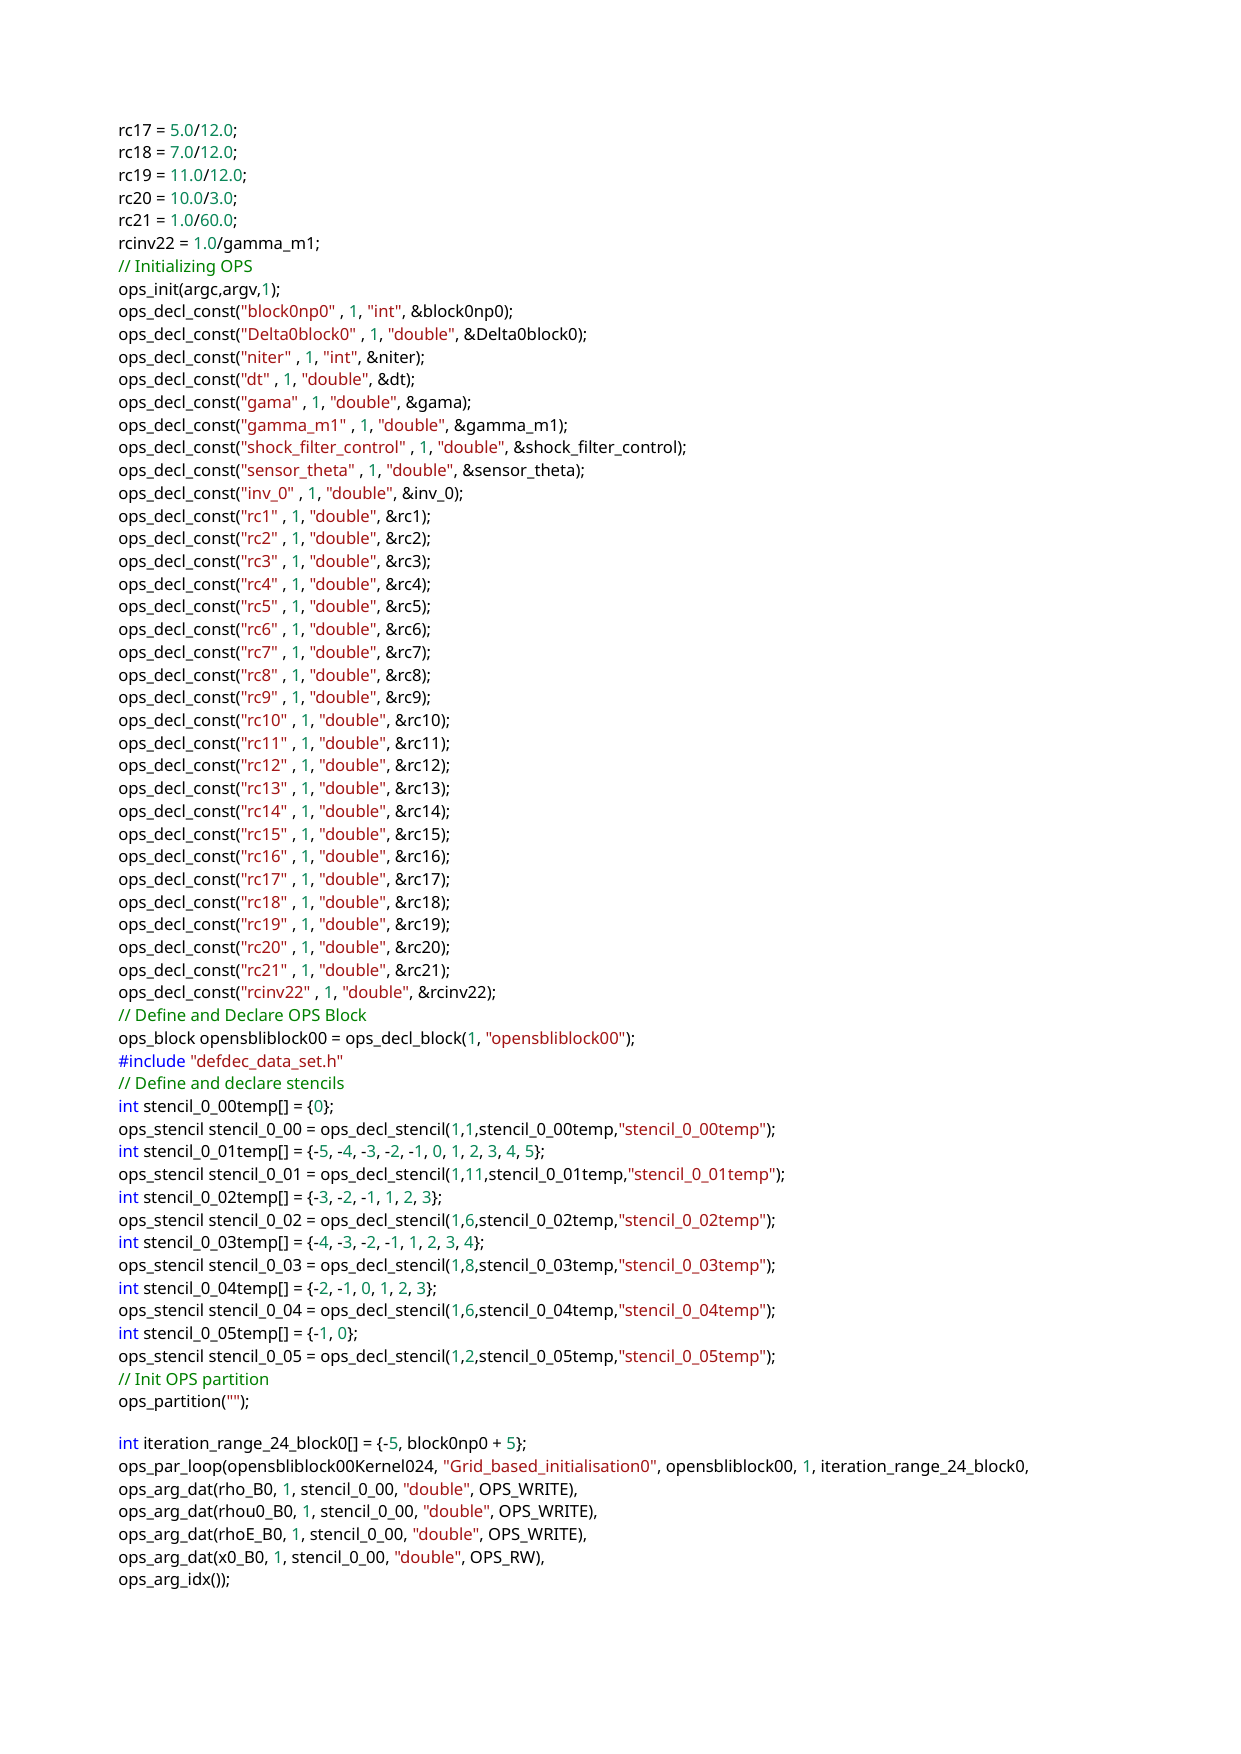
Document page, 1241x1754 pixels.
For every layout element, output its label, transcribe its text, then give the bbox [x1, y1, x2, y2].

text ops_stencil stencil_0_01 = ops_decl_stencil(1,11,stencil_0_01temp,"stencil_0_01temp"); [118, 1163, 1122, 1185]
text ops_decl_const("rc6" , 1, "double", &rc6); [118, 618, 1122, 640]
text // Define and declare stencils [118, 1072, 1122, 1094]
text ops_stencil stencil_0_03 = ops_decl_stencil(1,8,stencil_0_03temp,"stencil_0_03temp"); [118, 1253, 1122, 1276]
text ops_decl_const("shock_filter_control" , 1, "double", &shock_filter_control); [118, 436, 1122, 459]
text ops_decl_const("rc14" , 1, "double", &rc14); [118, 799, 1122, 822]
text rc19 = 11.0/12.0; [118, 163, 1122, 186]
text int iteration_range_24_block0[] = {-5, block0np0 + 5}; [118, 1432, 1122, 1454]
text ops_decl_const("rc2" , 1, "double", &rc2); [118, 527, 1122, 549]
text ops_decl_const("rc11" , 1, "double", &rc11); [118, 731, 1122, 754]
text ops_decl_const("dt" , 1, "double", &dt); [118, 368, 1122, 391]
text int stencil_0_00temp[] = {0}; [118, 1094, 1122, 1117]
text ops_decl_const("rc4" , 1, "double", &rc4); [118, 572, 1122, 595]
text ops_decl_const("sensor_theta" , 1, "double", &sensor_theta); [118, 459, 1122, 481]
text int stencil_0_01temp[] = {-5, -4, -3, -2, -1, 0, 1, 2, 3, 4, 5}; [118, 1140, 1122, 1163]
text ops_decl_const("rc9" , 1, "double", &rc9); [118, 686, 1122, 708]
text int stencil_0_05temp[] = {-1, 0}; [118, 1322, 1122, 1344]
text ops_stencil stencil_0_05 = ops_decl_stencil(1,2,stencil_0_05temp,"stencil_0_05temp"); [118, 1344, 1122, 1367]
text int stencil_0_02temp[] = {-3, -2, -1, 1, 2, 3}; [118, 1185, 1122, 1208]
text rc17 = 5.0/12.0; [118, 118, 1122, 141]
text ops_stencil stencil_0_02 = ops_decl_stencil(1,6,stencil_0_02temp,"stencil_0_02temp"); [118, 1208, 1122, 1231]
text ops_partition(""); [118, 1390, 1122, 1412]
text ops_decl_const("inv_0" , 1, "double", &inv_0); [118, 481, 1122, 504]
text // Define and Declare OPS Block [118, 1004, 1122, 1026]
text ops_decl_const("Delta0block0" , 1, "double", &Delta0block0); [118, 322, 1122, 345]
text ops_arg_dat(rhou0_B0, 1, stencil_0_00, "double", OPS_WRITE), [118, 1500, 1122, 1522]
text rc21 = 1.0/60.0; [118, 209, 1122, 232]
text ops_decl_const("rc18" , 1, "double", &rc18); [118, 890, 1122, 913]
text int stencil_0_03temp[] = {-4, -3, -2, -1, 1, 2, 3, 4}; [118, 1231, 1122, 1253]
text ops_init(argc,argv,1); [118, 277, 1122, 300]
text ops_block opensbliblock00 = ops_decl_block(1, "opensbliblock00"); [118, 1026, 1122, 1049]
text ops_decl_const("block0np0" , 1, "int", &block0np0); [118, 300, 1122, 322]
text ops_arg_dat(x0_B0, 1, stencil_0_00, "double", OPS_RW), [118, 1545, 1122, 1568]
text ops_stencil stencil_0_00 = ops_decl_stencil(1,1,stencil_0_00temp,"stencil_0_00temp"); [118, 1117, 1122, 1140]
text ops_decl_const("rc13" , 1, "double", &rc13); [118, 777, 1122, 799]
text ops_arg_dat(rho_B0, 1, stencil_0_00, "double", OPS_WRITE), [118, 1477, 1122, 1500]
text ops_decl_const("rc20" , 1, "double", &rc20); [118, 936, 1122, 958]
text ops_decl_const("rc10" , 1, "double", &rc10); [118, 708, 1122, 731]
text ops_decl_const("rc15" , 1, "double", &rc15); [118, 822, 1122, 845]
text ops_arg_idx()); [118, 1568, 1122, 1591]
text ops_stencil stencil_0_04 = ops_decl_stencil(1,6,stencil_0_04temp,"stencil_0_04temp"); [118, 1299, 1122, 1322]
text // Initializing OPS [118, 254, 1122, 277]
text ops_decl_const("rc19" , 1, "double", &rc19); [118, 913, 1122, 936]
text ops_decl_const("rc12" , 1, "double", &rc12); [118, 754, 1122, 777]
text ops_decl_const("niter" , 1, "int", &niter); [118, 345, 1122, 368]
text ops_decl_const("rc21" , 1, "double", &rc21); [118, 958, 1122, 981]
text rc18 = 7.0/12.0; [118, 141, 1122, 163]
text ops_decl_const("rc17" , 1, "double", &rc17); [118, 867, 1122, 890]
text ops_decl_const("rc3" , 1, "double", &rc3); [118, 549, 1122, 572]
text rcinv22 = 1.0/gamma_m1; [118, 232, 1122, 254]
text ops_decl_const("rc7" , 1, "double", &rc7); [118, 640, 1122, 663]
text ops_decl_const("rc5" , 1, "double", &rc5); [118, 595, 1122, 618]
text ops_par_loop(opensbliblock00Kernel024, "Grid_based_initialisation0", opensbliblock00, 1, iteration_range_24_block0, [118, 1454, 1122, 1477]
text ops_decl_const("gama" , 1, "double", &gama); [118, 391, 1122, 413]
text ops_decl_const("rcinv22" , 1, "double", &rcinv22); [118, 981, 1122, 1004]
text // Init OPS partition [118, 1367, 1122, 1390]
text ops_decl_const("rc1" , 1, "double", &rc1); [118, 504, 1122, 527]
text int stencil_0_04temp[] = {-2, -1, 0, 1, 2, 3}; [118, 1276, 1122, 1299]
text #include "defdec_data_set.h" [118, 1049, 1122, 1072]
text ops_decl_const("rc16" , 1, "double", &rc16); [118, 845, 1122, 867]
text ops_decl_const("gamma_m1" , 1, "double", &gamma_m1); [118, 413, 1122, 436]
text rc20 = 10.0/3.0; [118, 186, 1122, 209]
text ops_decl_const("rc8" , 1, "double", &rc8); [118, 663, 1122, 686]
text ops_arg_dat(rhoE_B0, 1, stencil_0_00, "double", OPS_WRITE), [118, 1522, 1122, 1545]
